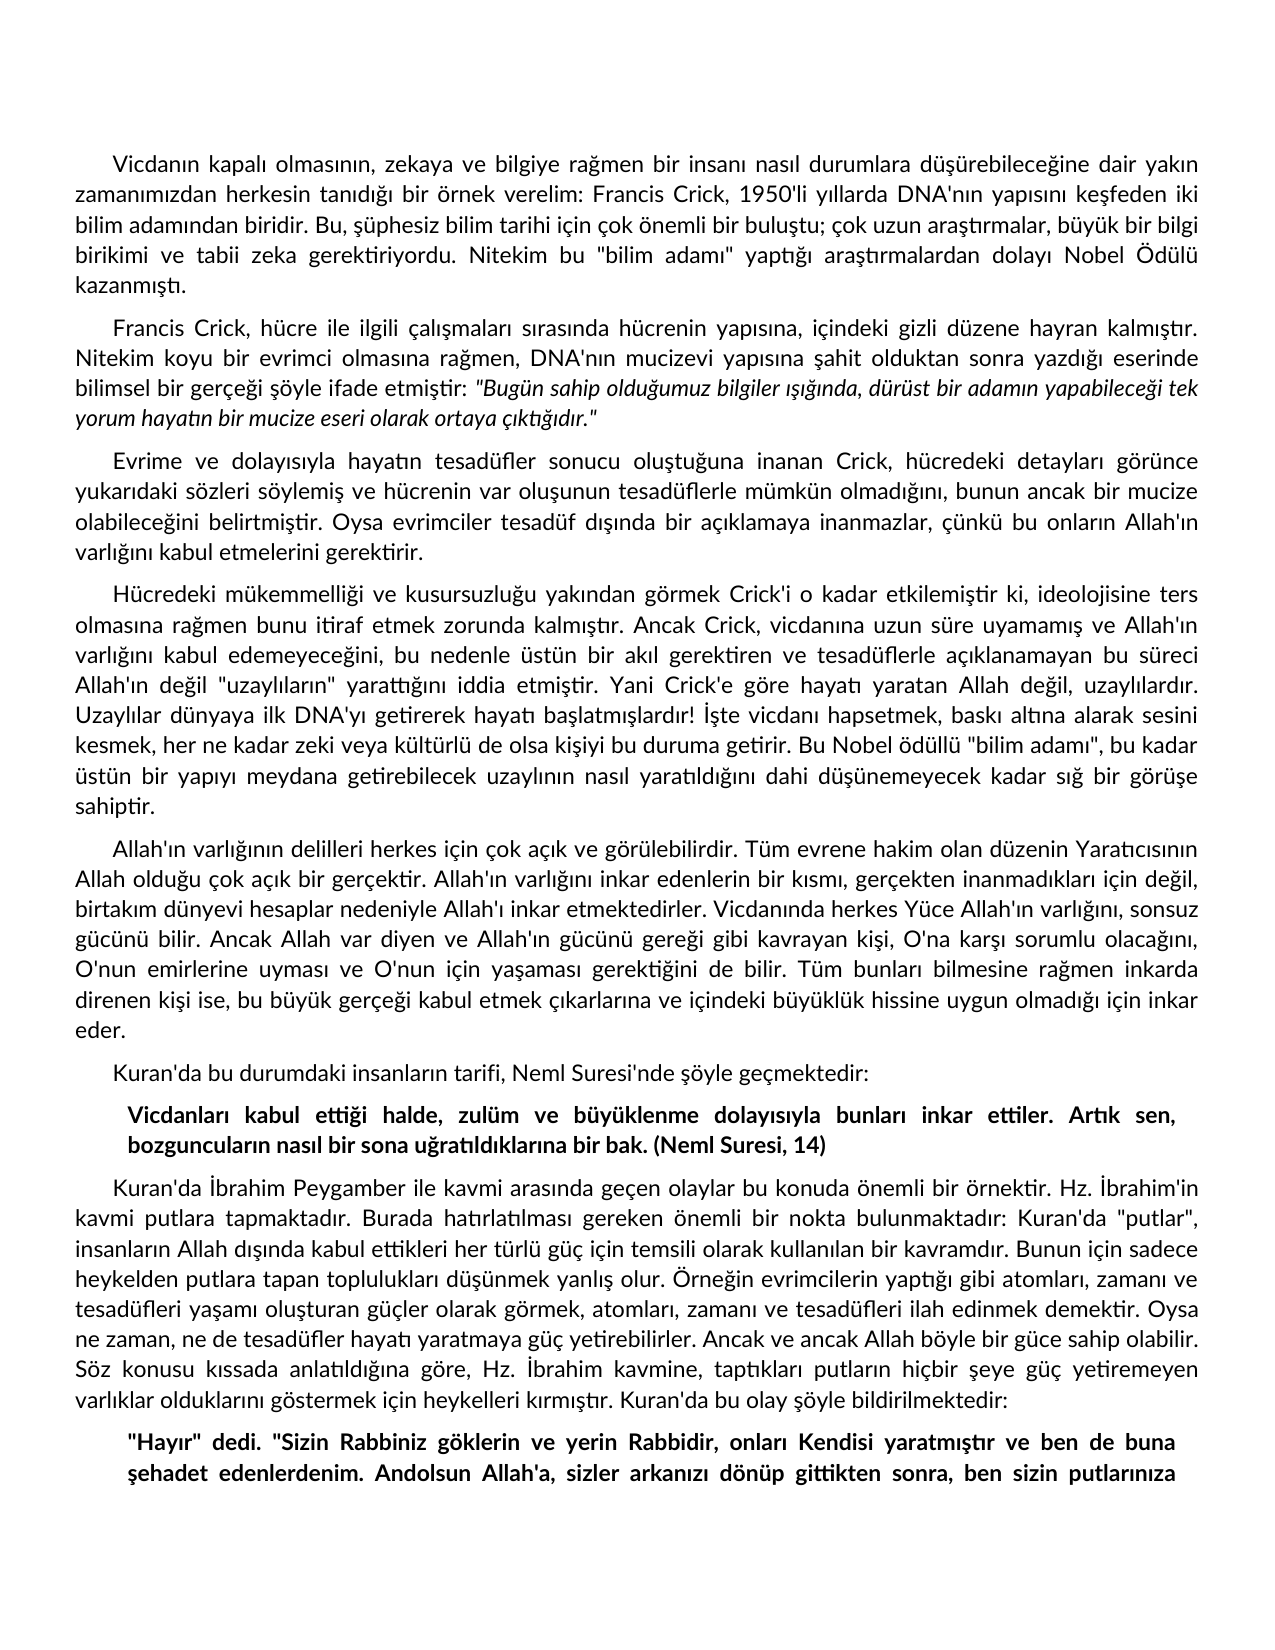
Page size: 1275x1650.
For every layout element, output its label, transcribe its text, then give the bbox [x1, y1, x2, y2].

text Francis Crick, hücre ile ilgili çalışmaları sırasında hücrenin yapısına, içindeki gizli düzene hayran kalmıştır. Nitekim koyu bir evrimci olmasına rağmen, DNA'nın mucizevi yapısına şahit olduktan sonra yazdığı eserinde bilimsel bir gerçeği şöyle ifade etmiştir: "Bugün sahip olduğumuz bilgiler ışığında, dürüst bir adamın yapabileceği tek yorum hayatın bir mucize eseri olarak ortaya çıktığıdır." [75, 313, 1200, 432]
text Kuran'da İbrahim Peygamber ile kavmi arasında geçen olaylar bu konuda önemli bir örnektir. Hz. İbrahim'in kavmi putlara tapmaktadır. Burada hatırlatılması gereken önemli bir nokta bulunmaktadır: Kuran'da "putlar", insanların Allah dışında kabul ettikleri her türlü güç için temsili olarak kullanılan bir kavramdır. Bunun için sadece heykelden putlara tapan toplulukları düşünmek yanlış olur. Örneğin evrimcilerin yaptığı gibi atomları, zamanı ve tesadüfleri yaşamı oluşturan güçler olarak görmek, atomları, zamanı ve tesadüfleri ilah edinmek demektir. Oysa ne zaman, ne de tesadüfler hayatı yaratmaya güç yetirebilirler. Ancak ve ancak Allah böyle bir güce sahip olabilir. Söz konusu kıssada anlatıldığına göre, Hz. İbrahim kavmine, taptıkları putların hiçbir şeye güç yetiremeyen varlıklar olduklarını göstermek için heykelleri kırmıştır. Kuran'da bu olay şöyle bildirilmektedir: [75, 1174, 1200, 1413]
text Vicdanları kabul ettiği halde, zulüm ve büyüklenme dolayısıyla bunları inkar ettiler. Artık sen, bozguncuların nasıl bir sona uğratıldıklarına bir bak. (Neml Suresi, 14) [127, 1101, 1177, 1159]
text Kuran'da bu durumdaki insanların tarifi, Neml Suresi'nde şöyle geçmektedir: [75, 1058, 1200, 1086]
text "Hayır" dedi. "Sizin Rabbiniz göklerin ve yerin Rabbidir, onları Kendisi yaratmıştır ve ben de buna şehadet edenlerdenim. Andolsun Allah'a, sizler arkanızı dönüp gittikten sonra, ben sizin putlarınıza [127, 1428, 1177, 1486]
text Allah'ın varlığının delilleri herkes için çok açık ve görülebilirdir. Tüm evrene hakim olan düzenin Yaratıcısının Allah olduğu çok açık bir gerçektir. Allah'ın varlığını inkar edenlerin bir kısmı, gerçekten inanmadıkları için değil, birtakım dünyevi hesaplar nedeniyle Allah'ı inkar etmektedirler. Vicdanında herkes Yüce Allah'ın varlığını, sonsuz gücünü bilir. Ancak Allah var diyen ve Allah'ın gücünü gereği gibi kavrayan kişi, O'na karşı sorumlu olacağını, O'nun emirlerine uyması ve O'nun için yaşaması gerektiğini de bilir. Tüm bunları bilmesine rağmen inkarda direnen kişi ise, bu büyük gerçeği kabul etmek çıkarlarına ve içindeki büyüklük hissine uygun olmadığı için inkar eder. [75, 834, 1200, 1043]
text Vicdanın kapalı olmasının, zekaya ve bilgiye rağmen bir insanı nasıl durumlara düşürebileceğine dair yakın zamanımızdan herkesin tanıdığı bir örnek verelim: Francis Crick, 1950'li yıllarda DNA'nın yapısını keşfeden iki bilim adamından biridir. Bu, şüphesiz bilim tarihi için çok önemli bir buluştu; çok uzun araştırmalar, büyük bir bilgi birikimi ve tabii zeka gerektiriyordu. Nitekim bu "bilim adamı" yaptığı araştırmalardan dolayı Nobel Ödülü kazanmıştı. [75, 150, 1200, 298]
text Hücredeki mükemmelliği ve kusursuzluğu yakından görmek Crick'i o kadar etkilemiştir ki, ideolojisine ters olmasına rağmen bunu itiraf etmek zorunda kalmıştır. Ancak Crick, vicdanına uzun süre uyamamış ve Allah'ın varlığını kabul edemeyeceğini, bu nedenle üstün bir akıl gerektiren ve tesadüflerle açıklanamayan bu süreci Allah'ın değil "uzaylıların" yarattığını iddia etmiştir. Yani Crick'e göre hayatı yaratan Allah değil, uzaylılardır. Uzaylılar dünyaya ilk DNA'yı getirerek hayatı başlatmışlardır! İşte vicdanı hapsetmek, baskı altına alarak sesini kesmek, her ne kadar zeki veya kültürlü de olsa kişiyi bu duruma getirir. Bu Nobel ödüllü "bilim adamı", bu kadar üstün bir yapıyı meydana getirebilecek uzaylının nasıl yaratıldığını dahi düşünemeyecek kadar sığ bir görüşe sahiptir. [75, 580, 1200, 819]
text Evrime ve dolayısıyla hayatın tesadüfler sonucu oluştuğuna inanan Crick, hücredeki detayları görünce yukarıdaki sözleri söylemiş ve hücrenin var oluşunun tesadüflerle mümkün olmadığını, bunun ancak bir mucize olabileceğini belirtmiştir. Oysa evrimciler tesadüf dışında bir açıklamaya inanmazlar, çünkü bu onların Allah'ın varlığını kabul etmelerini gerektirir. [75, 447, 1200, 565]
